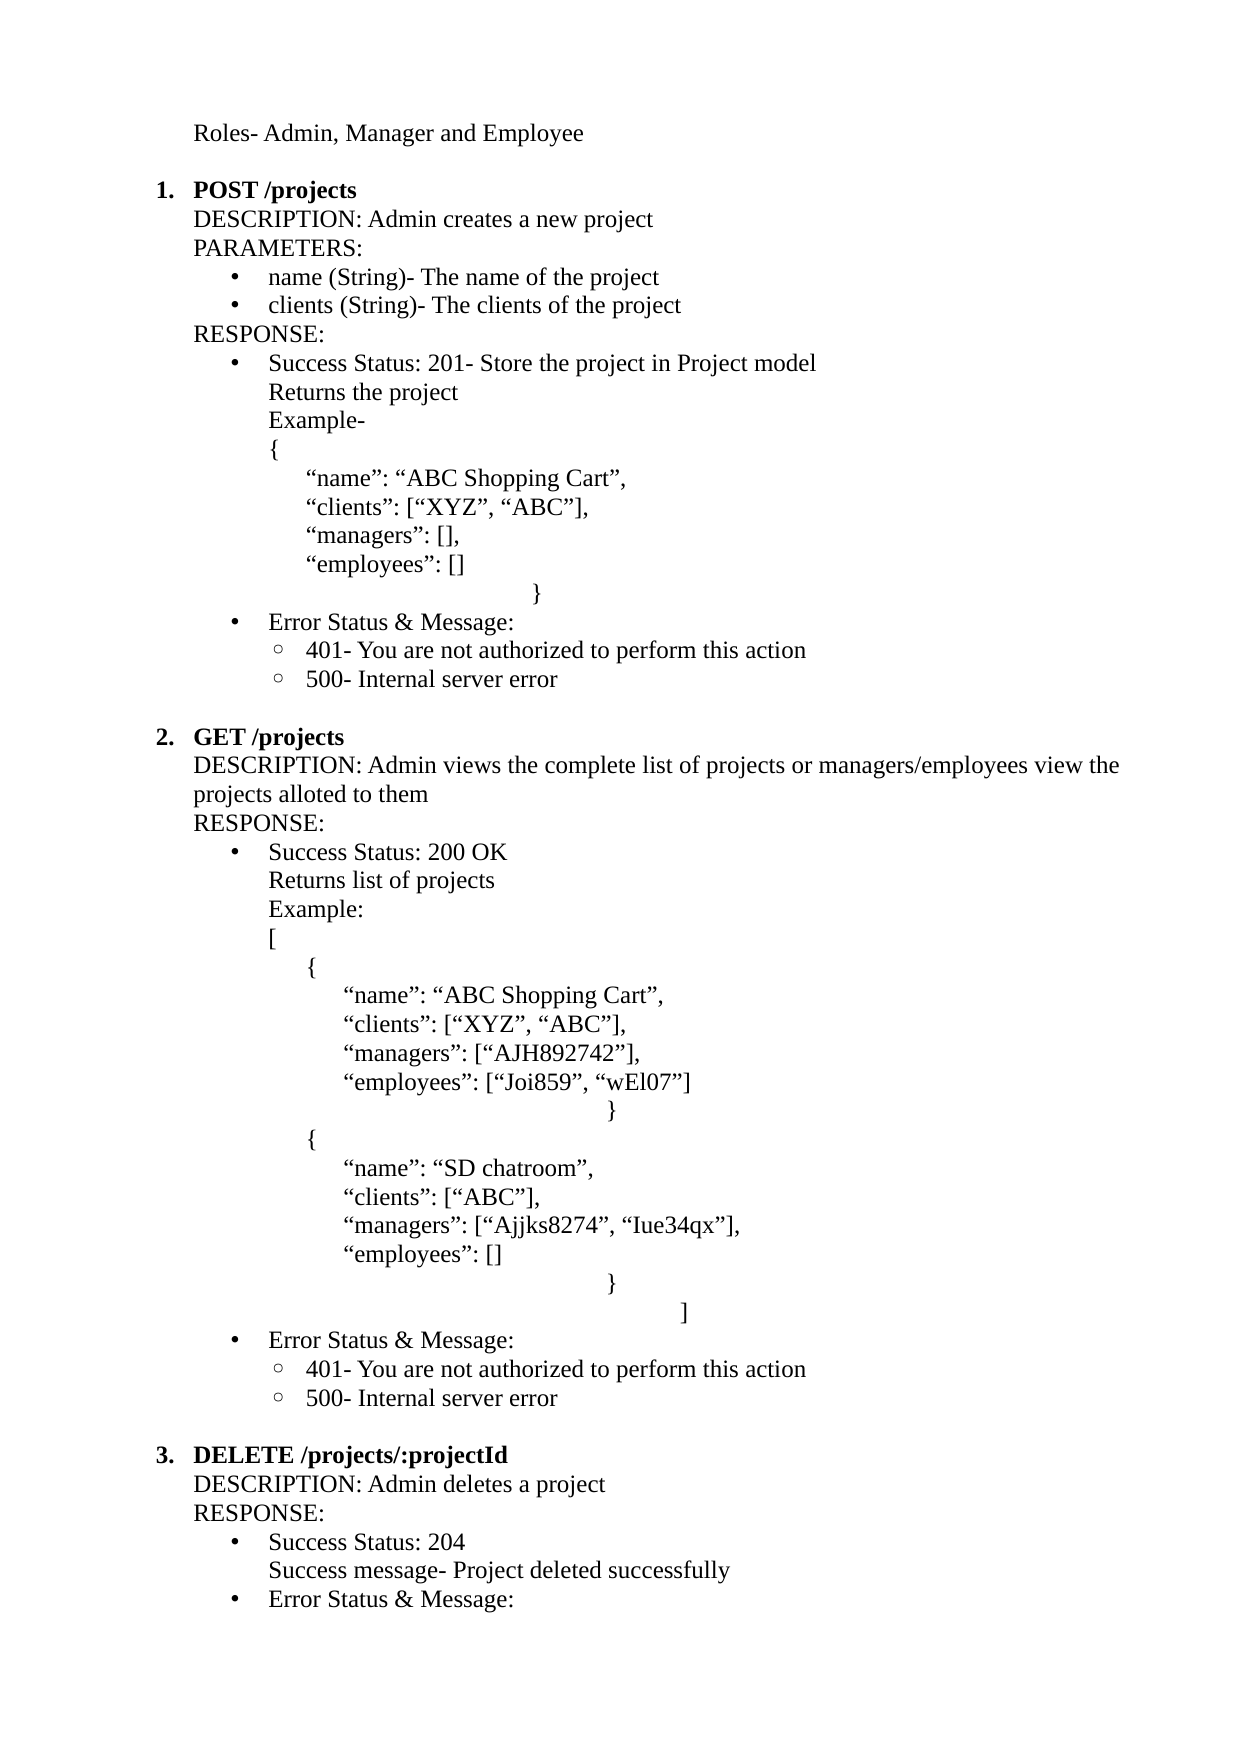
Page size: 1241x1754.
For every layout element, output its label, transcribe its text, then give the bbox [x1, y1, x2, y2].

list DELETE /projects/:projectId [156, 1441, 1122, 1469]
list DESCRIPTION: Admin creates a new project [156, 204, 1122, 233]
list { [268, 1124, 1122, 1153]
list “clients”: [“XYZ”, “ABC”], [268, 492, 1122, 521]
list “name”: “SD chatroom”, [306, 1153, 1122, 1182]
list GET /projects [156, 722, 1122, 751]
list “clients”: [“ABC”], [306, 1182, 1122, 1211]
list clients (String)- The clients of the project [231, 291, 1122, 319]
list 401- You are not authorized to perform this action [268, 636, 1122, 664]
list “employees”: [] [268, 549, 1122, 578]
list Error Status & Message: [231, 1326, 1122, 1354]
list } [493, 578, 1122, 607]
list ] [568, 1297, 1122, 1326]
list “employees”: [] [306, 1239, 1122, 1268]
list Example: [231, 894, 1122, 923]
list “name”: “ABC Shopping Cart”, [268, 463, 1122, 492]
list 401- You are not authorized to perform this action [268, 1354, 1122, 1383]
list [ [231, 923, 1122, 952]
list “managers”: [“Ajjks8274”, “Iue34qx”], [306, 1211, 1122, 1239]
list { [231, 434, 1122, 463]
list Success Status: 204 [231, 1527, 1122, 1556]
list POST /projects [156, 176, 1122, 204]
list } [568, 1096, 1122, 1124]
list Error Status & Message: [231, 1584, 1122, 1613]
list Success Status: 200 OK [231, 837, 1122, 866]
list DESCRIPTION: Admin deletes a project [156, 1469, 1122, 1498]
list Example- [231, 406, 1122, 434]
list Success Status: 201- Store the project in Project model [231, 348, 1122, 377]
list “name”: “ABC Shopping Cart”, [306, 981, 1122, 1009]
list RESPONSE: [156, 808, 1122, 837]
list name (String)- The name of the project [231, 262, 1122, 291]
list Returns list of projects [231, 866, 1122, 894]
list Roles- Admin, Manager and Employee [156, 118, 1122, 147]
list “employees”: [“Joi859”, “wEl07”] [306, 1067, 1122, 1096]
list Returns the project [231, 377, 1122, 406]
list “managers”: [], [268, 521, 1122, 549]
list Success message- Project deleted successfully [231, 1556, 1122, 1584]
list } [568, 1268, 1122, 1297]
list { [268, 952, 1122, 981]
list “managers”: [“AJH892742”], [306, 1038, 1122, 1067]
list “clients”: [“XYZ”, “ABC”], [306, 1009, 1122, 1038]
list RESPONSE: [156, 319, 1122, 348]
list DESCRIPTION: Admin views the complete list of projects or managers/employees view the projects alloted to them [156, 751, 1122, 808]
list PARAMETERS: [156, 233, 1122, 262]
list 500- Internal server error [268, 1383, 1122, 1412]
list RESPONSE: [156, 1498, 1122, 1527]
list Error Status & Message: [231, 607, 1122, 636]
list 500- Internal server error [268, 664, 1122, 693]
